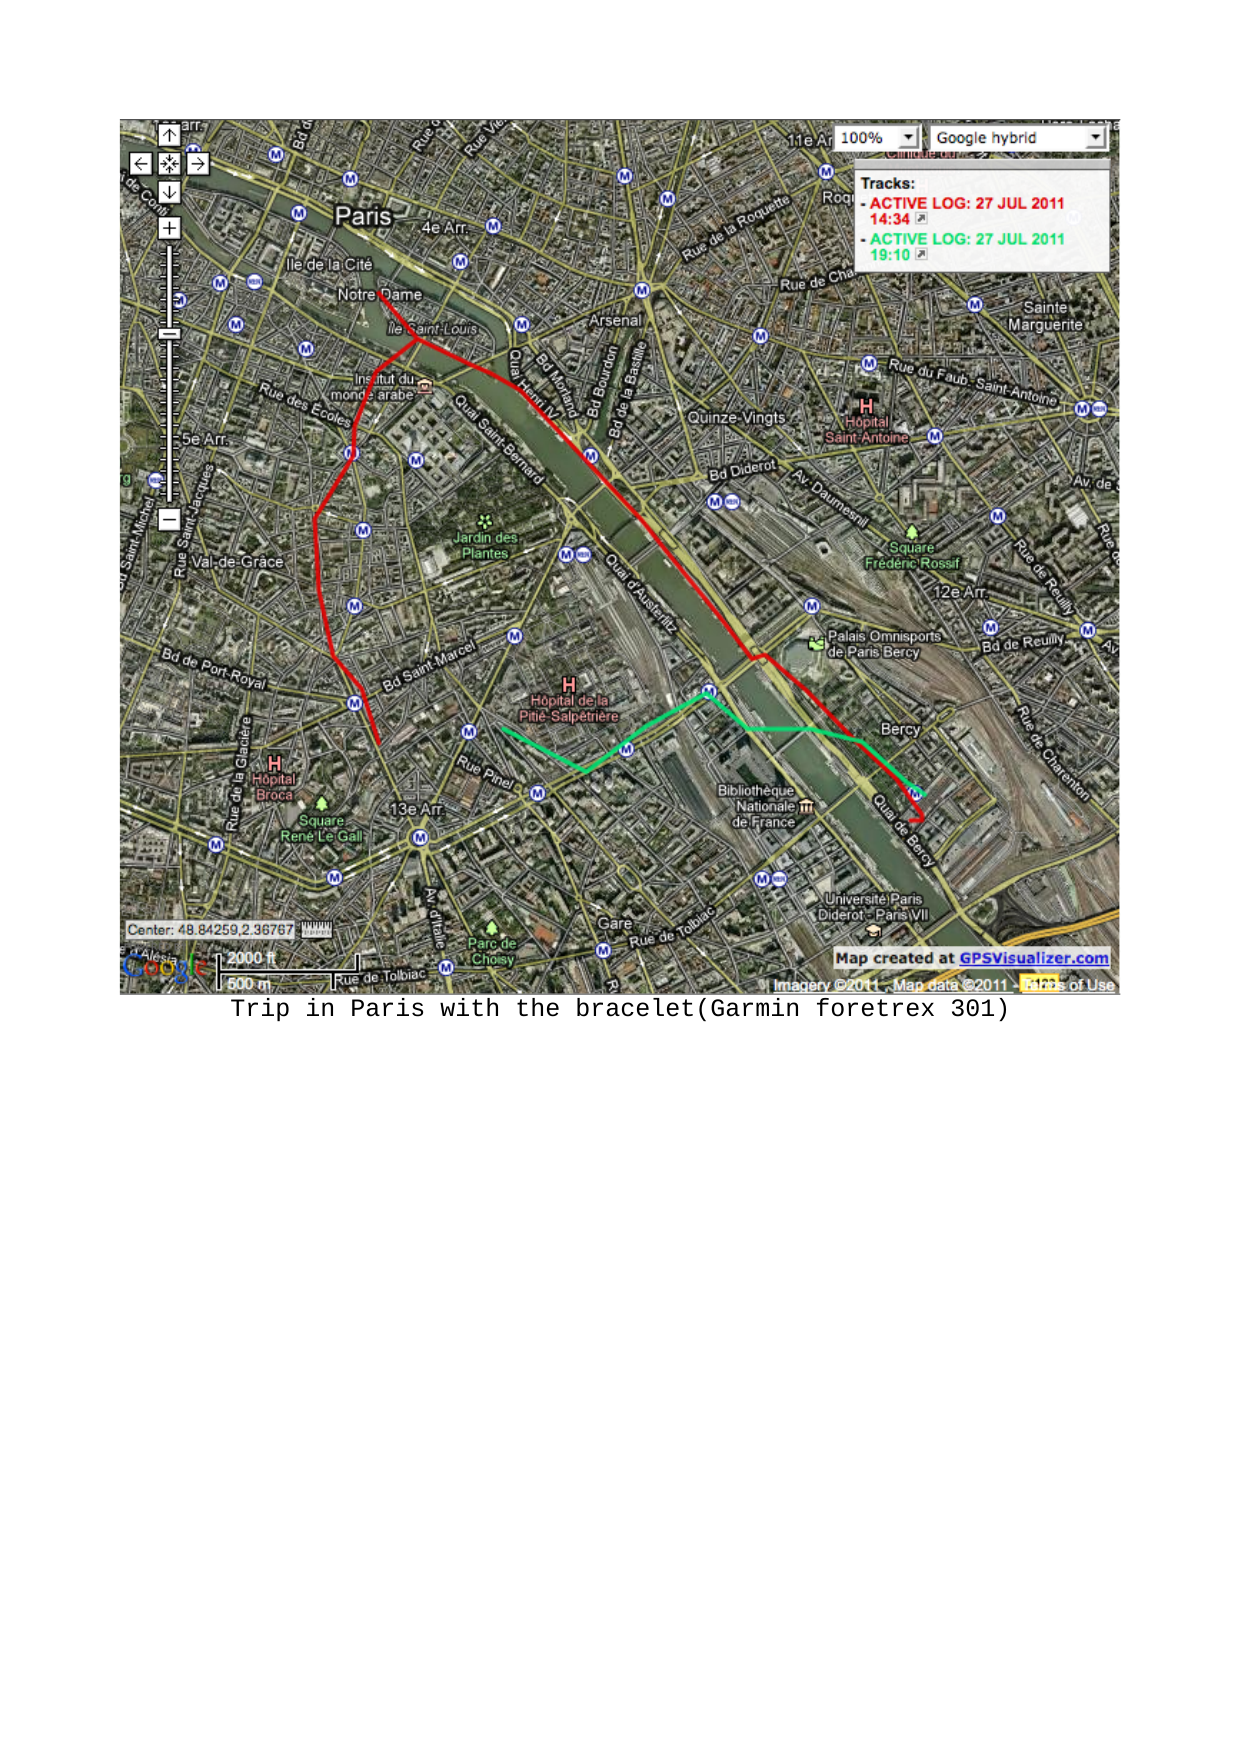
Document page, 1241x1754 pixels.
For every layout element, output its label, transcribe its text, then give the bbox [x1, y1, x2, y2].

picture [119, 119, 1121, 995]
text Trip in Paris with the bracelet(Garmin foretrex 301) [118, 118, 1122, 1024]
